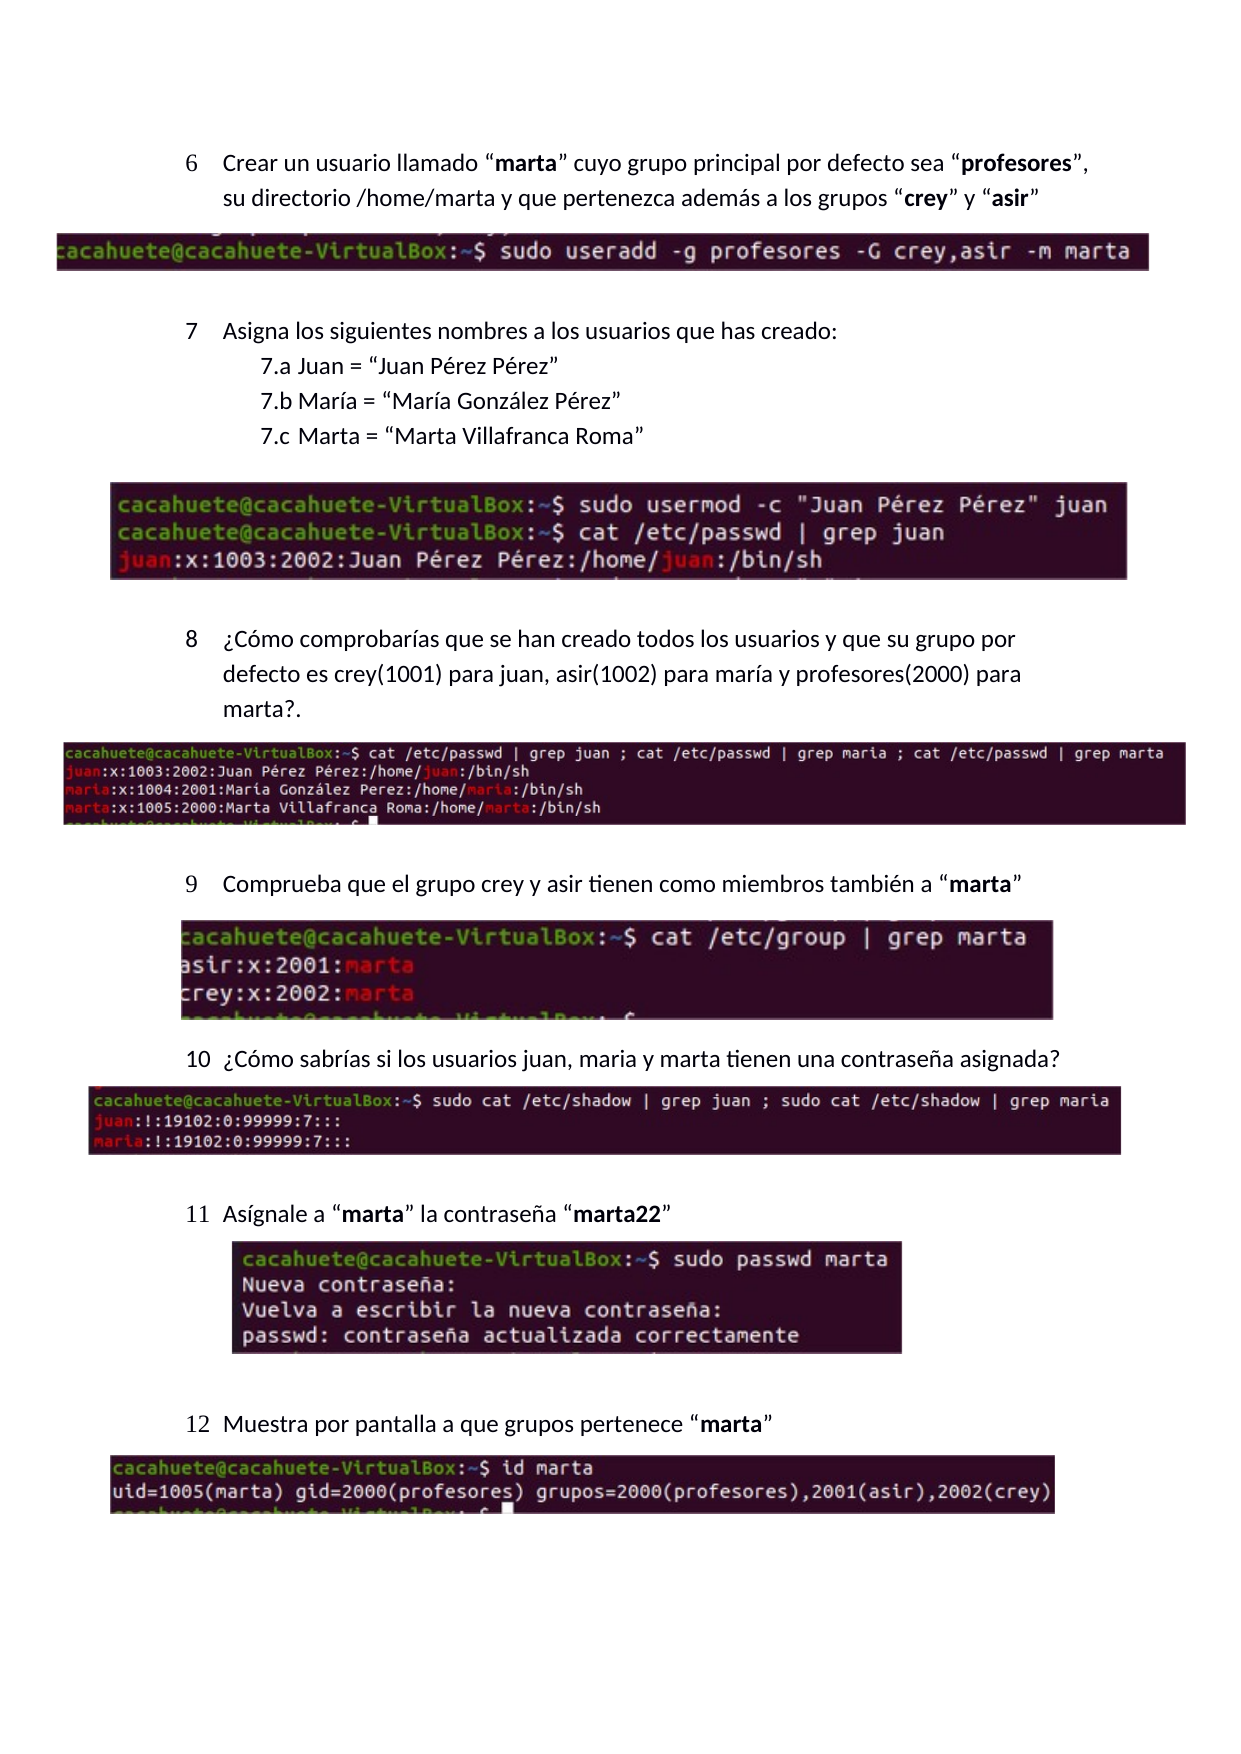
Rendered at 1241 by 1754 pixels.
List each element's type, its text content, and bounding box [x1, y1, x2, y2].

picture [56, 233, 1150, 271]
list Comprueba que el grupo crey y asir tienen como miembros también a “marta” [185, 868, 1093, 899]
list María = “María González Pérez” [260, 385, 1093, 416]
list Asigna los siguientes nombres a los usuarios que has creado: [185, 315, 1093, 346]
picture [181, 920, 1054, 1020]
list Asígnale a “marta” la contraseña “marta22” [185, 1198, 1093, 1229]
list Crear un usuario llamado “marta” cuyo grupo principal por defecto sea “profesores”, su directorio /home/marta y que pertenezca además a los grupos “crey” y “asir” [185, 148, 1093, 213]
list ¿Cómo comprobarías que se han creado todos los usuarios y que su grupo por defecto es crey(1001) para juan, asir(1002) para maría y profesores(2000) para marta?. [185, 623, 1093, 724]
list Marta = “Marta Villafranca Roma” [260, 420, 1093, 451]
picture [110, 482, 1128, 580]
picture [231, 1241, 903, 1354]
list ¿Cómo sabrías si los usuarios juan, maria y marta tienen una contraseña asignada? [185, 1043, 1093, 1074]
list Muestra por pantalla a que grupos pertenece “marta” [185, 1408, 1093, 1439]
picture [63, 742, 1186, 825]
picture [110, 1455, 1055, 1514]
list Juan = “Juan Pérez Pérez” [260, 350, 1093, 381]
picture [88, 1086, 1122, 1155]
